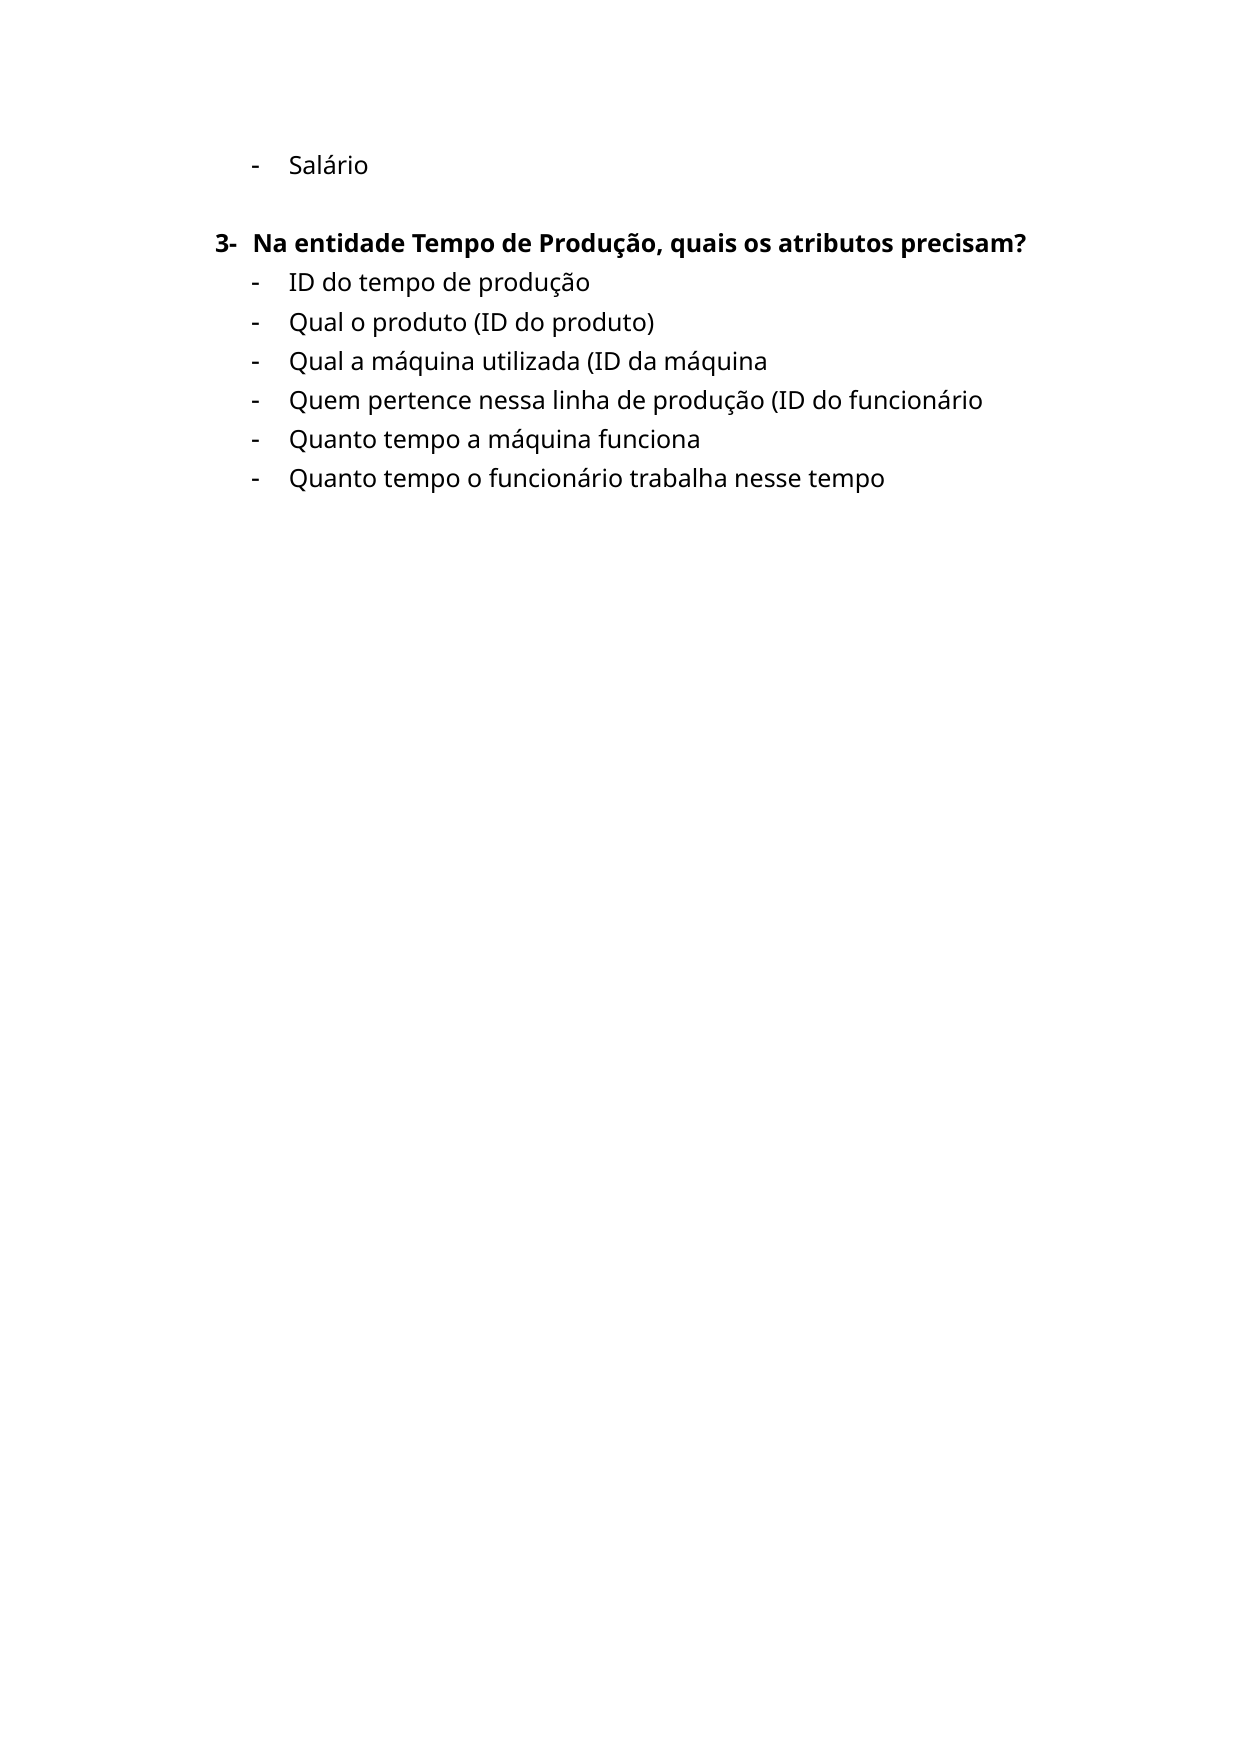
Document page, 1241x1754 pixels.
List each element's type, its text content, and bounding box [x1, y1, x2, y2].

list Quanto tempo o funcionário trabalha nesse tempo [251, 461, 1063, 495]
list Quem pertence nessa linha de produção (ID do funcionário [251, 383, 1063, 417]
list Qual o produto (ID do produto) [251, 304, 1063, 338]
list ID do tempo de produção [251, 265, 1063, 299]
list Qual a máquina utilizada (ID da máquina [251, 343, 1063, 377]
list Na entidade Tempo de Produção, quais os atributos precisam? [215, 226, 1063, 260]
list Salário [251, 148, 1063, 182]
list Quanto tempo a máquina funciona [251, 422, 1063, 456]
